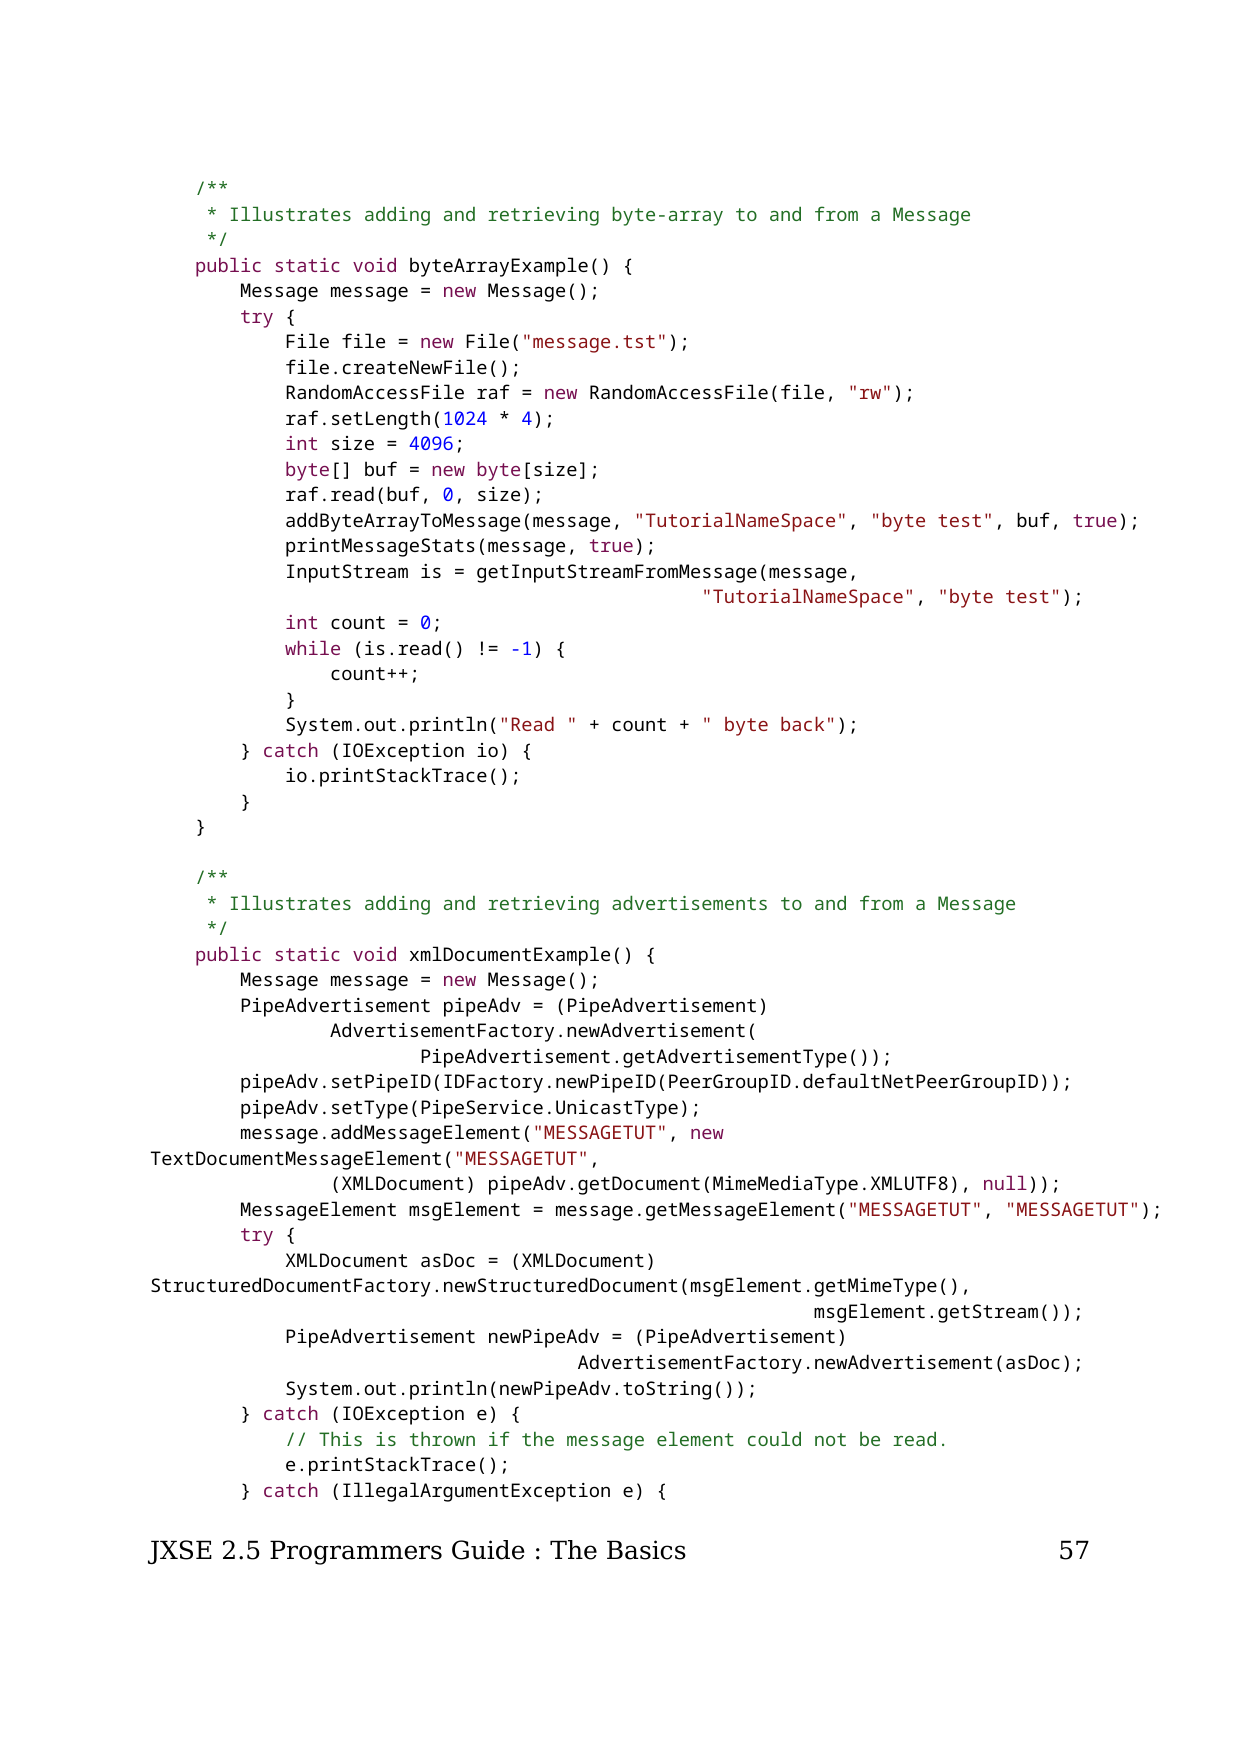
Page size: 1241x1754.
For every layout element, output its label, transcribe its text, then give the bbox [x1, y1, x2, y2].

text File file = new File("message.tst"); [150, 329, 1090, 354]
text XMLDocument asDoc = (XMLDocument) StructuredDocumentFactory.newStructuredDocument(msgElement.getMimeType(), [150, 1247, 1090, 1298]
text while (is.read() != -1) { [150, 635, 1090, 660]
text int count = 0; [150, 609, 1090, 635]
text } catch (IOException e) { [150, 1401, 1090, 1426]
text Message message = new Message(); [150, 967, 1090, 992]
text System.out.println(newPipeAdv.toString()); [150, 1375, 1090, 1401]
text // This is thrown if the message element could not be read. [150, 1426, 1090, 1452]
text byte[] buf = new byte[size]; [150, 456, 1090, 482]
text (XMLDocument) pipeAdv.getDocument(MimeMediaType.XMLUTF8), null)); [150, 1171, 1090, 1196]
text raf.read(buf, 0, size); [150, 482, 1090, 507]
text Message message = new Message(); [150, 278, 1090, 303]
text PipeAdvertisement.getAdvertisementType()); [150, 1043, 1090, 1069]
text io.printStackTrace(); [150, 762, 1090, 788]
text } catch (IllegalArgumentException e) { [150, 1477, 1090, 1503]
text "TutorialNameSpace", "byte test"); [150, 584, 1238, 609]
text /** [150, 176, 1090, 201]
text * Illustrates adding and retrieving advertisements to and from a Message [150, 890, 1090, 916]
text * Illustrates adding and retrieving byte-array to and from a Message [150, 201, 1090, 227]
text e.printStackTrace(); [150, 1452, 1090, 1477]
text } catch (IOException io) { [150, 737, 1090, 762]
text /** [150, 864, 1090, 890]
text } [150, 788, 1090, 813]
text */ [150, 916, 1090, 941]
text System.out.println("Read " + count + " byte back"); [150, 711, 1090, 737]
text MessageElement msgElement = message.getMessageElement("MESSAGETUT", "MESSAGETUT"); [150, 1196, 1220, 1222]
text InputStream is = getInputStreamFromMessage(message, [150, 558, 1238, 584]
text AdvertisementFactory.newAdvertisement( [150, 1018, 1090, 1043]
text */ [150, 227, 1090, 252]
text printMessageStats(message, true); [150, 533, 1090, 558]
text public static void byteArrayExample() { [150, 252, 1090, 278]
text RandomAccessFile raf = new RandomAccessFile(file, "rw"); [150, 380, 1090, 405]
text pipeAdv.setPipeID(IDFactory.newPipeID(PeerGroupID.defaultNetPeerGroupID)); [150, 1069, 1090, 1094]
text int size = 4096; [150, 431, 1090, 456]
text } [150, 686, 1090, 711]
text raf.setLength(1024 * 4); [150, 405, 1090, 431]
text public static void xmlDocumentExample() { [150, 941, 1090, 967]
text try { [150, 303, 1090, 329]
text msgElement.getStream()); [150, 1298, 1090, 1324]
text try { [150, 1222, 1090, 1247]
text pipeAdv.setType(PipeService.UnicastType); [150, 1094, 1090, 1120]
text count++; [150, 660, 1090, 686]
text } [150, 813, 1090, 839]
text addByteArrayToMessage(message, "TutorialNameSpace", "byte test", buf, true); [150, 507, 1240, 533]
text PipeAdvertisement newPipeAdv = (PipeAdvertisement) [150, 1324, 1090, 1349]
text message.addMessageElement("MESSAGETUT", new TextDocumentMessageElement("MESSAGETUT", [150, 1120, 1090, 1171]
text PipeAdvertisement pipeAdv = (PipeAdvertisement) [150, 992, 1090, 1018]
text AdvertisementFactory.newAdvertisement(asDoc); [150, 1349, 1090, 1375]
text file.createNewFile(); [150, 354, 1090, 380]
